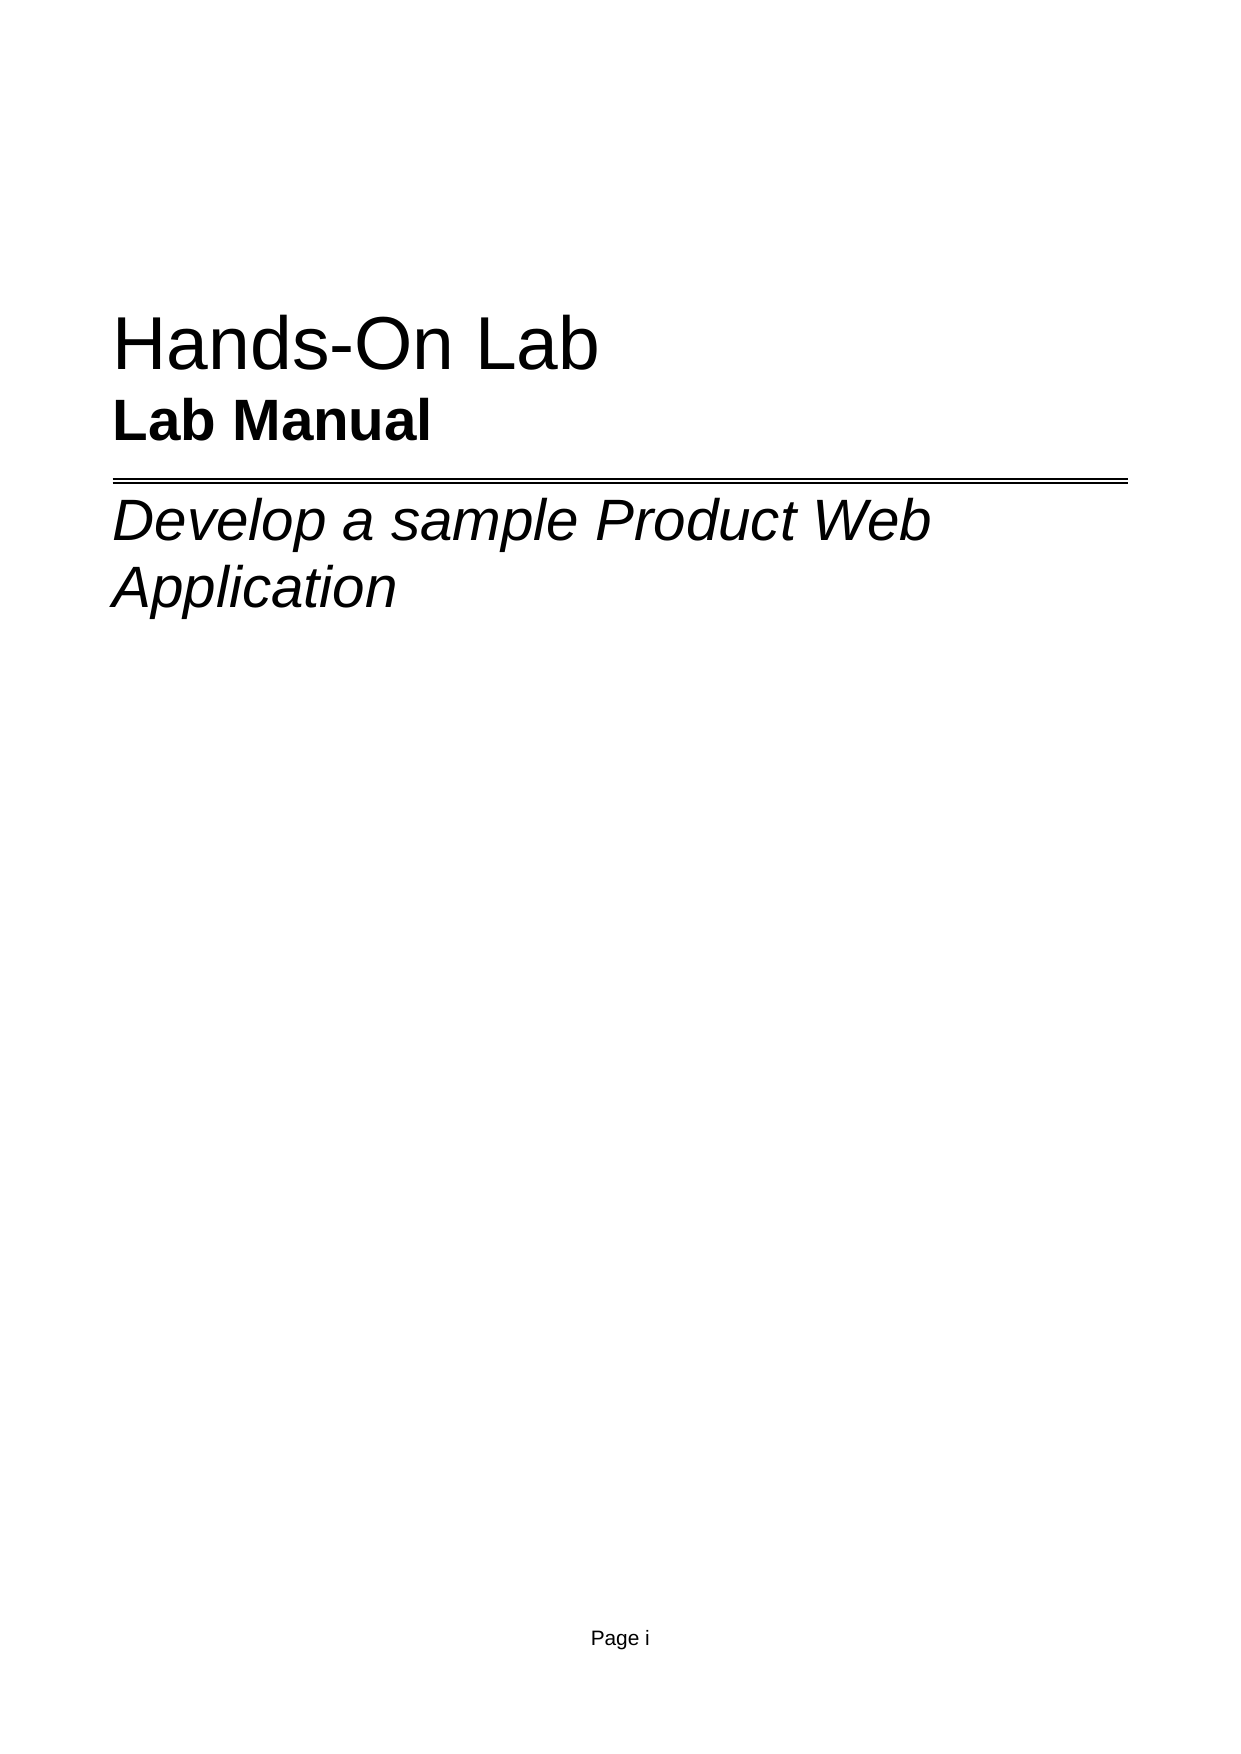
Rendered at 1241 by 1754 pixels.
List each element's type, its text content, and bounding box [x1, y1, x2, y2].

text Develop a sample Product Web Application [112, 483, 1128, 620]
title Lab Manual [112, 386, 1128, 453]
title Hands-On Lab [112, 299, 1128, 386]
